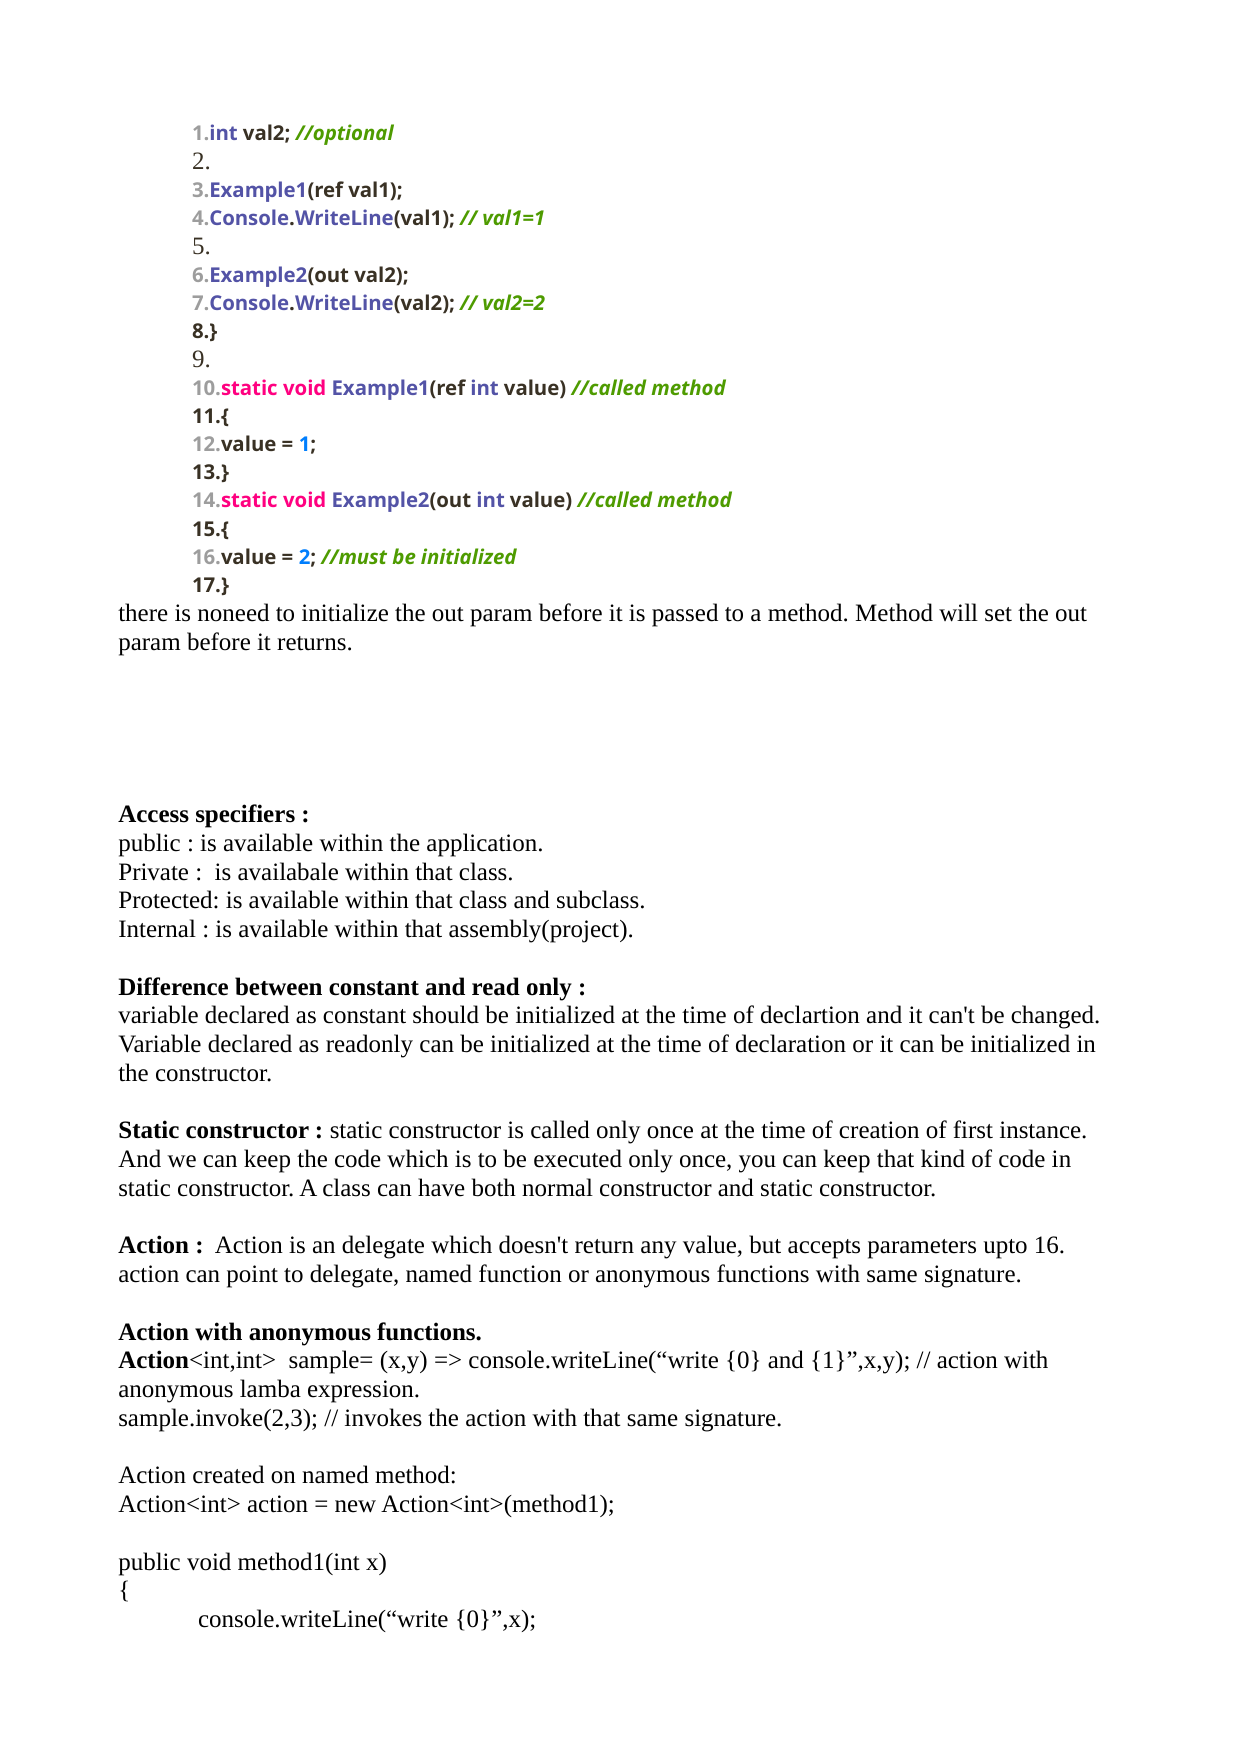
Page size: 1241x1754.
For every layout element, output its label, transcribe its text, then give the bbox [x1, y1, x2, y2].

list { [118, 514, 1122, 542]
list static void Example1(ref int value) //called method [118, 373, 1122, 401]
text Protected: is available within that class and subclass. [118, 886, 1122, 914]
text Access specifiers : [118, 799, 1122, 828]
text Action<int> action = new Action<int>(method1); [118, 1489, 1122, 1518]
text Internal : is available within that assembly(project). [118, 914, 1122, 943]
list Example2(out val2); [118, 260, 1122, 288]
text sample.invoke(2,3); // invokes the action with that same signature. [118, 1403, 1122, 1432]
text Action<int,int> sample= (x,y) => console.writeLine(“write {0} and {1}”,x,y); // action with anonymous lamba expression. [118, 1346, 1122, 1403]
text { [118, 1576, 1122, 1604]
list Example1(ref val1); [118, 175, 1122, 203]
list Console.WriteLine(val1); // val1=1 [118, 203, 1122, 231]
list Console.WriteLine(val2); // val2=2 [118, 288, 1122, 316]
text action can point to delegate, named function or anonymous functions with same signature. [118, 1259, 1122, 1288]
text Action : Action is an delegate which doesn't return any value, but accepts parameters upto 16. [118, 1231, 1122, 1259]
list value = 1; [118, 429, 1122, 457]
text public void method1(int x) [118, 1547, 1122, 1576]
list value = 2; //must be initialized [118, 542, 1122, 570]
text Static constructor : static constructor is called only once at the time of creation of first instance. And we can keep the code which is to be executed only once, you can keep that kind of code in static constructor. A class can have both normal constructor and static constructor. [118, 1116, 1122, 1202]
list } [118, 316, 1122, 344]
text public : is available within the application. [118, 828, 1122, 857]
text Action created on named method: [118, 1461, 1122, 1489]
list } [118, 457, 1122, 486]
list int val2; //optional [118, 118, 1122, 146]
text there is noneed to initialize the out param before it is passed to a method. Method will set the out param before it returns. [118, 598, 1122, 656]
text Difference between constant and read only : [118, 972, 1122, 1001]
text Variable declared as readonly can be initialized at the time of declaration or it can be initialized in the constructor. [118, 1029, 1122, 1087]
list { [118, 401, 1122, 429]
text console.writeLine(“write {0}”,x); [118, 1604, 1122, 1633]
text Private : is availabale within that class. [118, 857, 1122, 886]
text variable declared as constant should be initialized at the time of declartion and it can't be changed. [118, 1001, 1122, 1029]
text Action with anonymous functions. [118, 1317, 1122, 1346]
list } [118, 570, 1122, 598]
list static void Example2(out int value) //called method [118, 486, 1122, 514]
